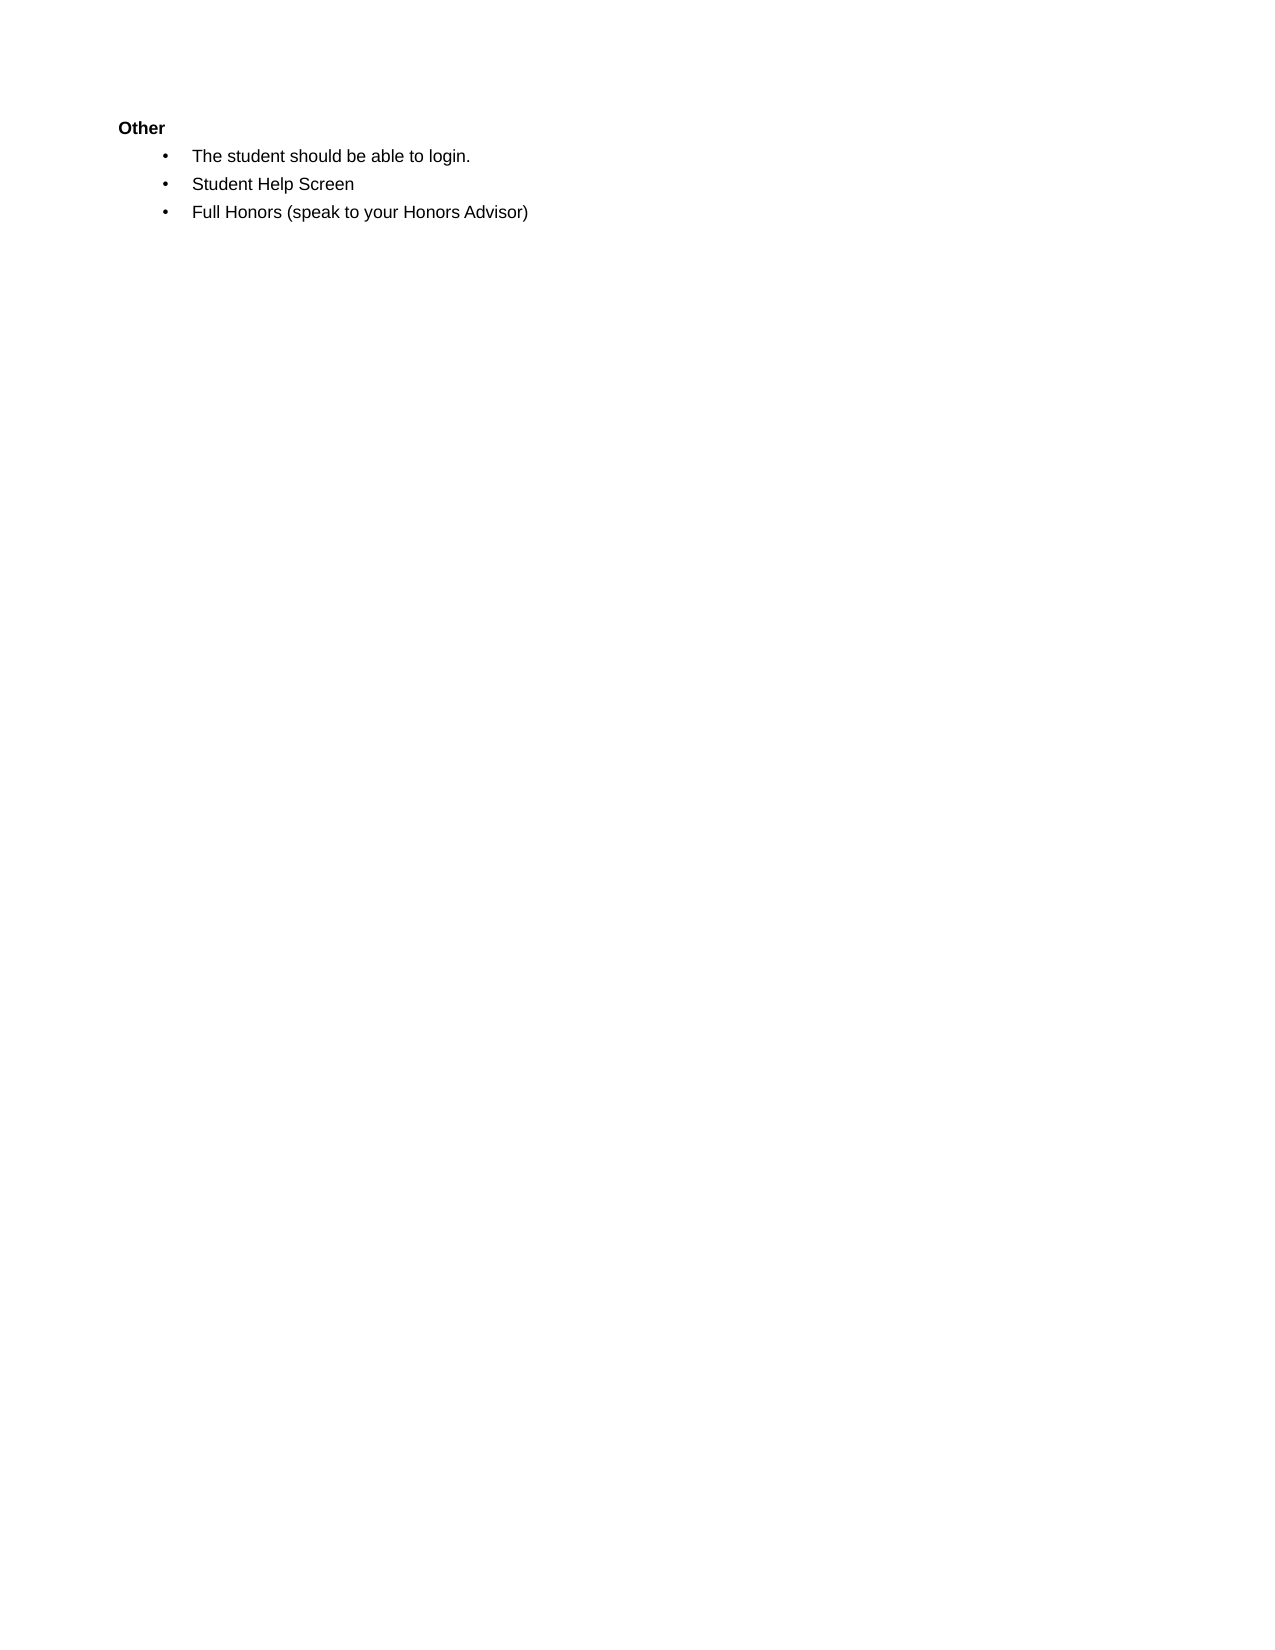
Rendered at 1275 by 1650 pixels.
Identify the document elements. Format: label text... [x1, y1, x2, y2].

list The student should be able to login. [162, 146, 1157, 167]
list Full Honors (speak to your Honors Advisor) [162, 202, 1157, 223]
text Other [118, 118, 1157, 138]
list Student Help Screen [162, 174, 1157, 195]
